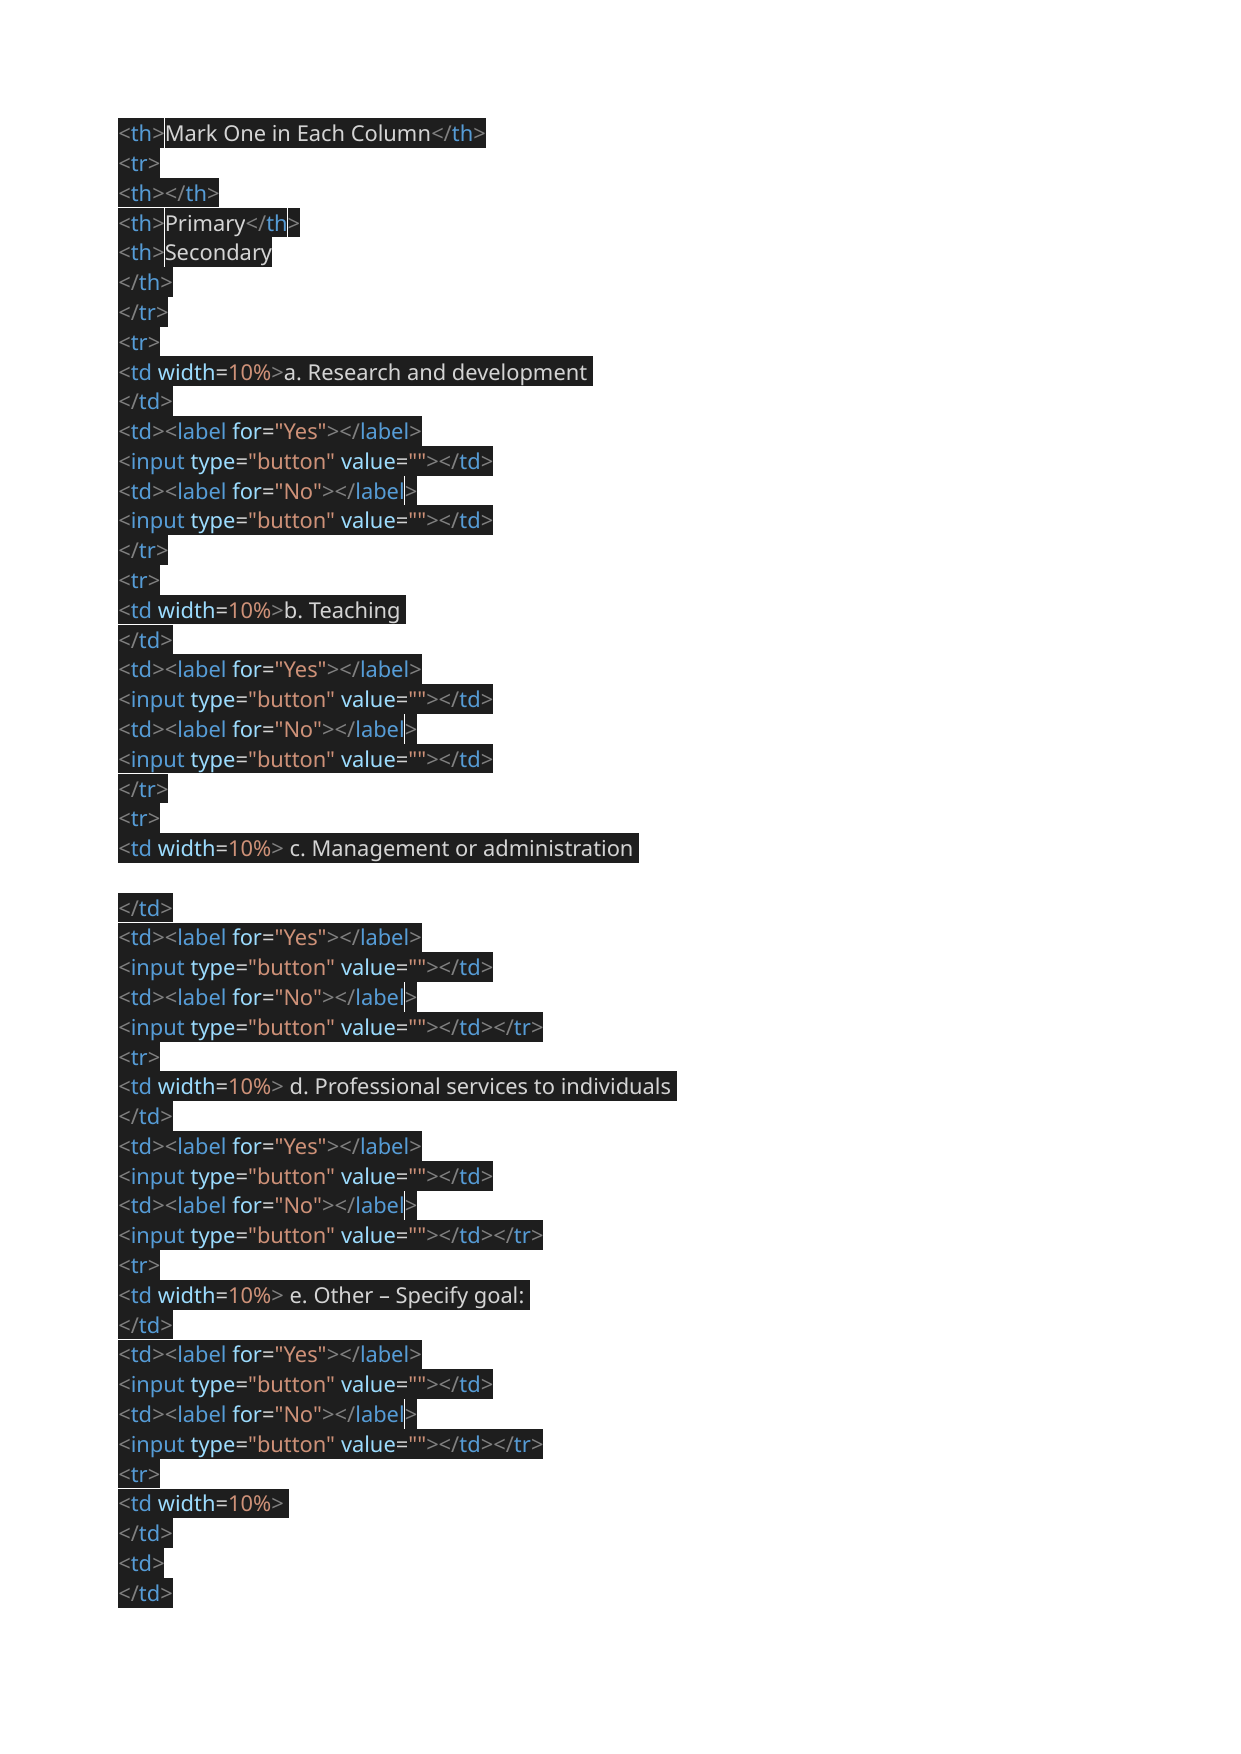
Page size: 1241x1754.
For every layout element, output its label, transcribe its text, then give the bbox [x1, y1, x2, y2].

text <td width=10%>b. Teaching [118, 595, 1122, 624]
text </tr> [118, 535, 1122, 565]
text <td width=10%> d. Professional services to individuals [118, 1071, 1122, 1101]
text <tr> [118, 148, 1122, 178]
text <input type="button" value=""></td></tr> [118, 1220, 1122, 1250]
text </td> [118, 893, 1122, 922]
text <td width=10%> e. Other – Specify goal: [118, 1280, 1122, 1310]
text <td width=10%>a. Research and development [118, 356, 1122, 386]
text <input type="button" value=""></td> [118, 505, 1122, 535]
text <td><label for="No"></label> [118, 476, 1122, 505]
text </th> [118, 267, 1122, 297]
text </tr> [118, 773, 1122, 803]
text <input type="button" value=""></td></tr> [118, 1429, 1122, 1459]
text <input type="button" value=""></td> [118, 446, 1122, 476]
text <th></th> [118, 178, 1122, 207]
text </td> [118, 386, 1122, 416]
text </td> [118, 1518, 1122, 1548]
text <th>Primary</th> [118, 207, 1122, 237]
text <input type="button" value=""></td> [118, 1369, 1122, 1399]
text <th>Secondary [118, 237, 1122, 267]
text <input type="button" value=""></td> [118, 952, 1122, 982]
text <td><label for="No"></label> [118, 714, 1122, 744]
text <td><label for="Yes"></label> [118, 1131, 1122, 1161]
text <input type="button" value=""></td> [118, 684, 1122, 714]
text <td><label for="Yes"></label> [118, 922, 1122, 952]
text <td><label for="Yes"></label> [118, 1339, 1122, 1369]
text <tr> [118, 1042, 1122, 1071]
text <tr> [118, 803, 1122, 833]
text <td width=10%> c. Management or administration [118, 833, 1122, 863]
text <input type="button" value=""></td> [118, 744, 1122, 773]
text <td><label for="Yes"></label> [118, 654, 1122, 684]
text <tr> [118, 327, 1122, 356]
text </td> [118, 1578, 1122, 1608]
text </tr> [118, 297, 1122, 327]
text <td><label for="Yes"></label> [118, 416, 1122, 446]
text <td><label for="No"></label> [118, 982, 1122, 1012]
text <input type="button" value=""></td> [118, 1161, 1122, 1191]
text </td> [118, 1101, 1122, 1131]
text <tr> [118, 1459, 1122, 1488]
text <td><label for="No"></label> [118, 1399, 1122, 1429]
text </td> [118, 1310, 1122, 1339]
text <td> [118, 1548, 1122, 1578]
text <td width=10%> [118, 1488, 1122, 1518]
text <th>Mark One in Each Column</th> [118, 118, 1122, 148]
text <tr> [118, 565, 1122, 595]
text <input type="button" value=""></td></tr> [118, 1012, 1122, 1042]
text <td><label for="No"></label> [118, 1191, 1122, 1220]
text </td> [118, 624, 1122, 654]
text <tr> [118, 1250, 1122, 1280]
